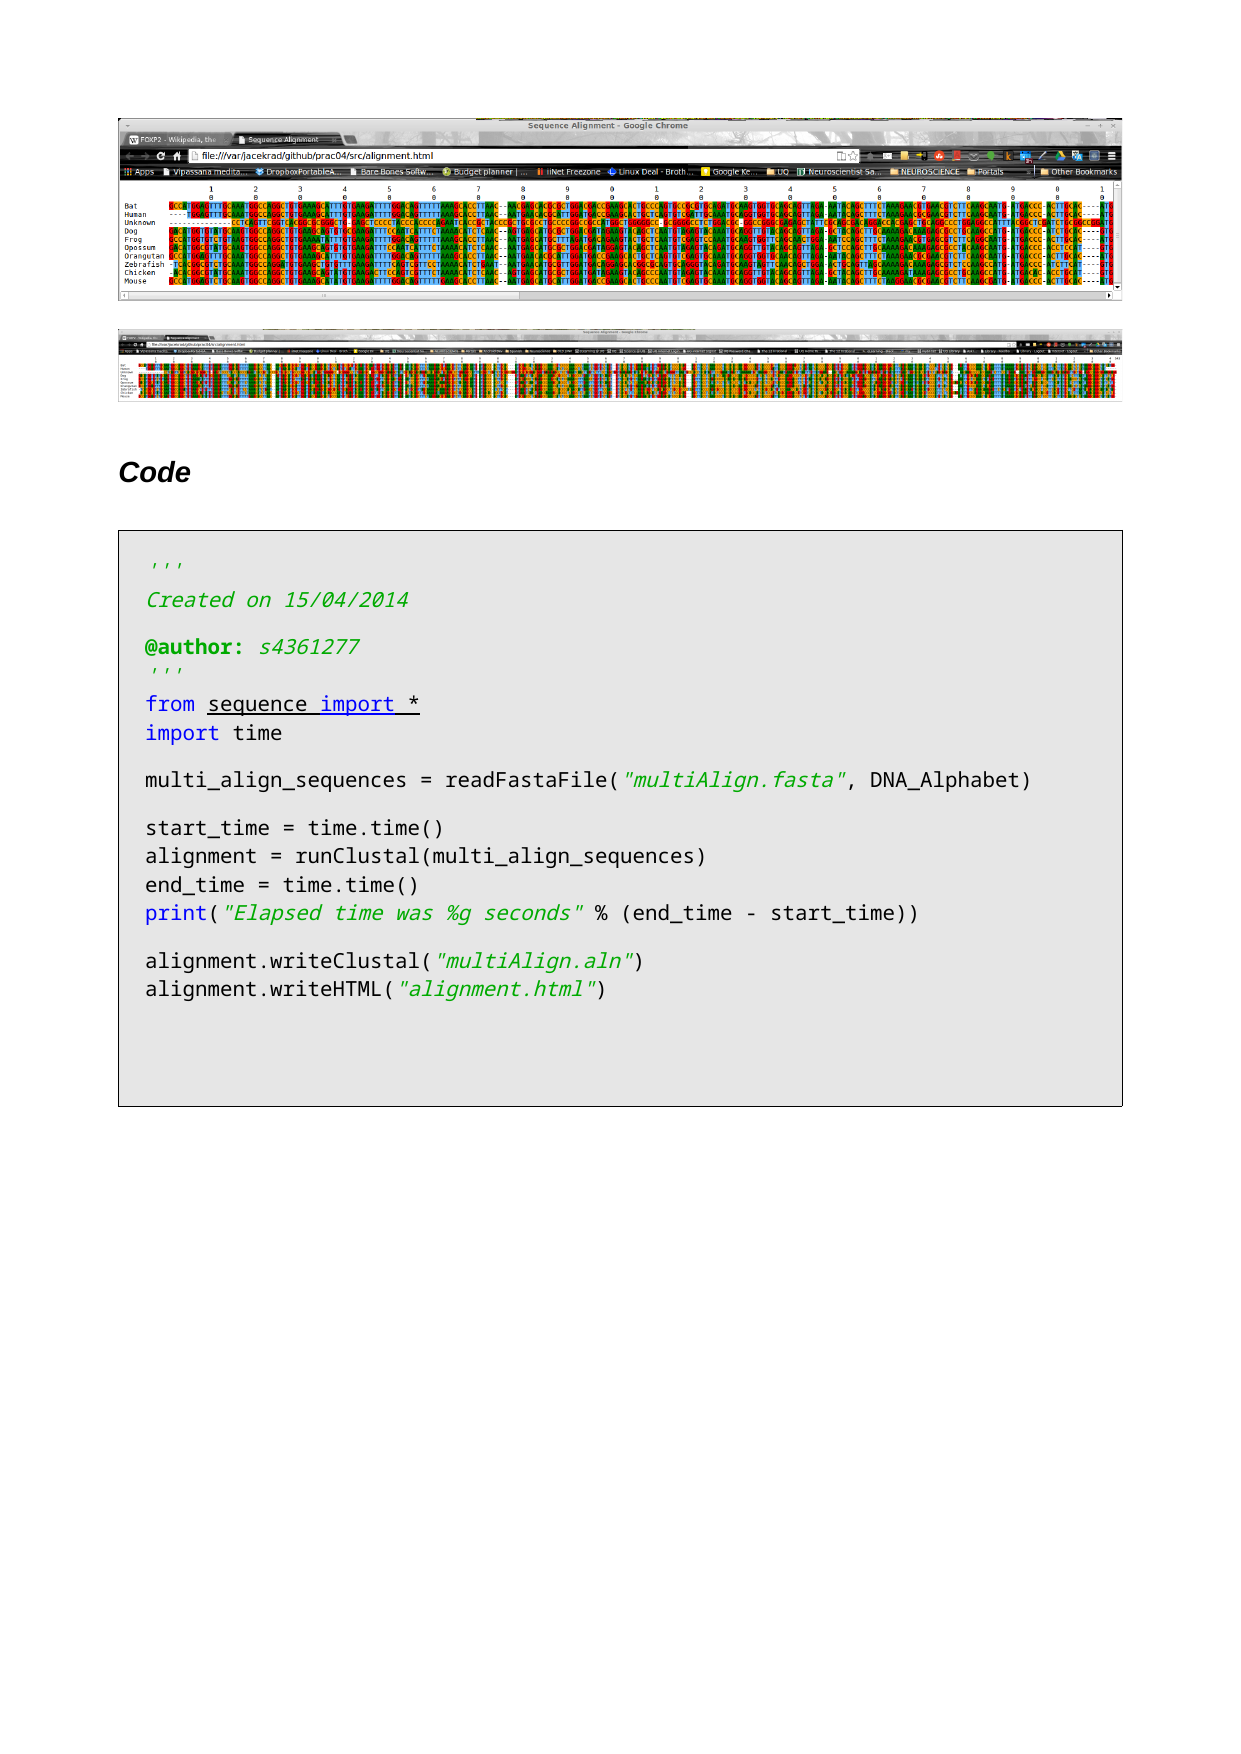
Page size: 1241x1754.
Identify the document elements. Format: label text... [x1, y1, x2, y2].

text Created on 15/04/2014 [119, 558, 1122, 587]
picture [118, 118, 1123, 301]
text alignment.writeHTML("alignment.html") [119, 948, 1122, 976]
text end_time = time.time() [119, 843, 1122, 872]
text from sequence import * [119, 663, 1122, 691]
text alignment = runClustal(multi_align_sequences) [119, 815, 1122, 843]
picture [118, 329, 1123, 402]
text alignment.writeClustal("multiAlign.aln") [119, 919, 1122, 948]
text start_time = time.time() [119, 786, 1122, 815]
text print("Elapsed time was %g seconds" % (end_time - start_time)) [119, 872, 1122, 900]
text import time [119, 691, 1122, 719]
text @author: s4361277 [119, 606, 1122, 634]
subtitle Code [118, 455, 1122, 488]
text ''' [119, 634, 1122, 663]
text ''' [119, 531, 1122, 558]
text multi_align_sequences = readFastaFile("multiAlign.fasta", DNA_Alphabet) [119, 739, 1122, 767]
